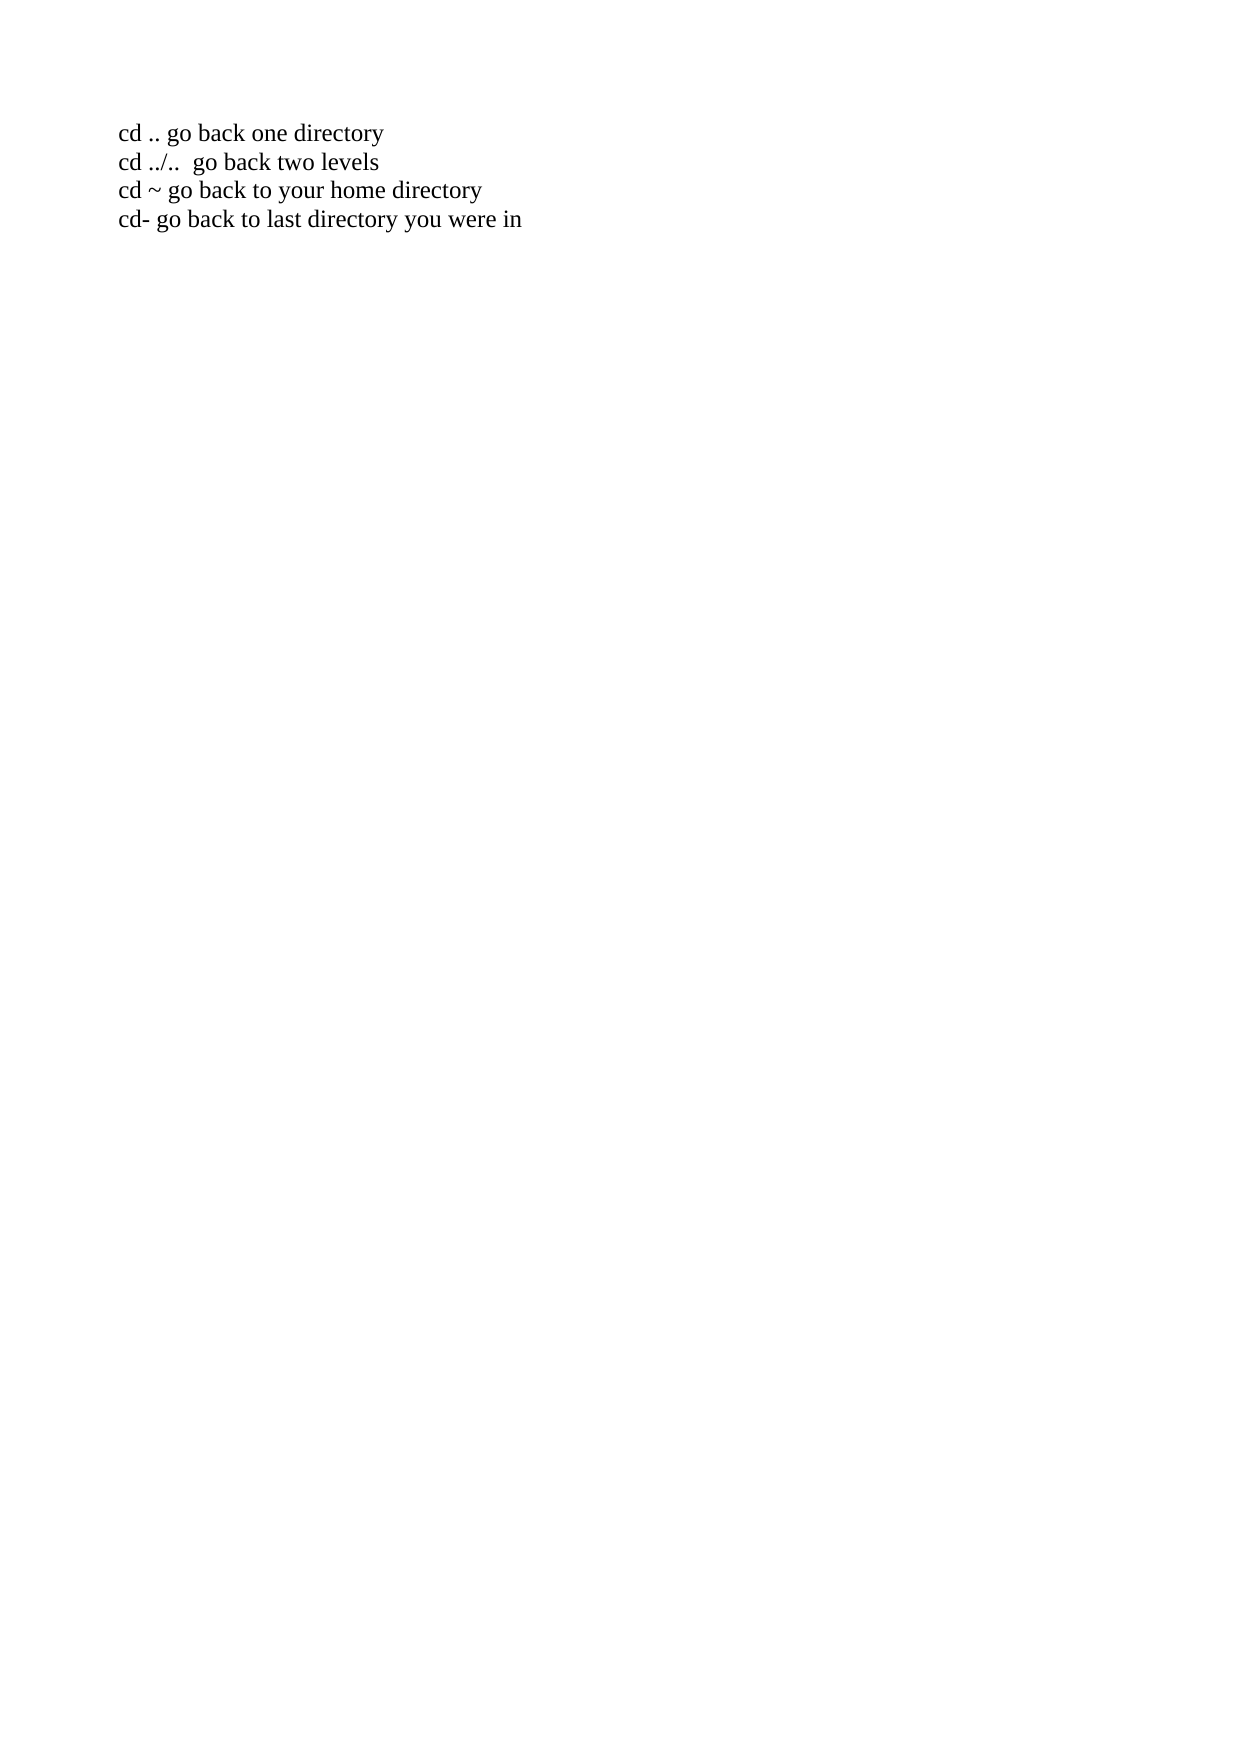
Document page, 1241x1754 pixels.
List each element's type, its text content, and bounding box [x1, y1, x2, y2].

text cd .. go back one directory [118, 118, 1122, 147]
text cd ../.. go back two levels [118, 147, 1122, 176]
text cd- go back to last directory you were in [118, 204, 1122, 233]
text cd ~ go back to your home directory [118, 176, 1122, 204]
